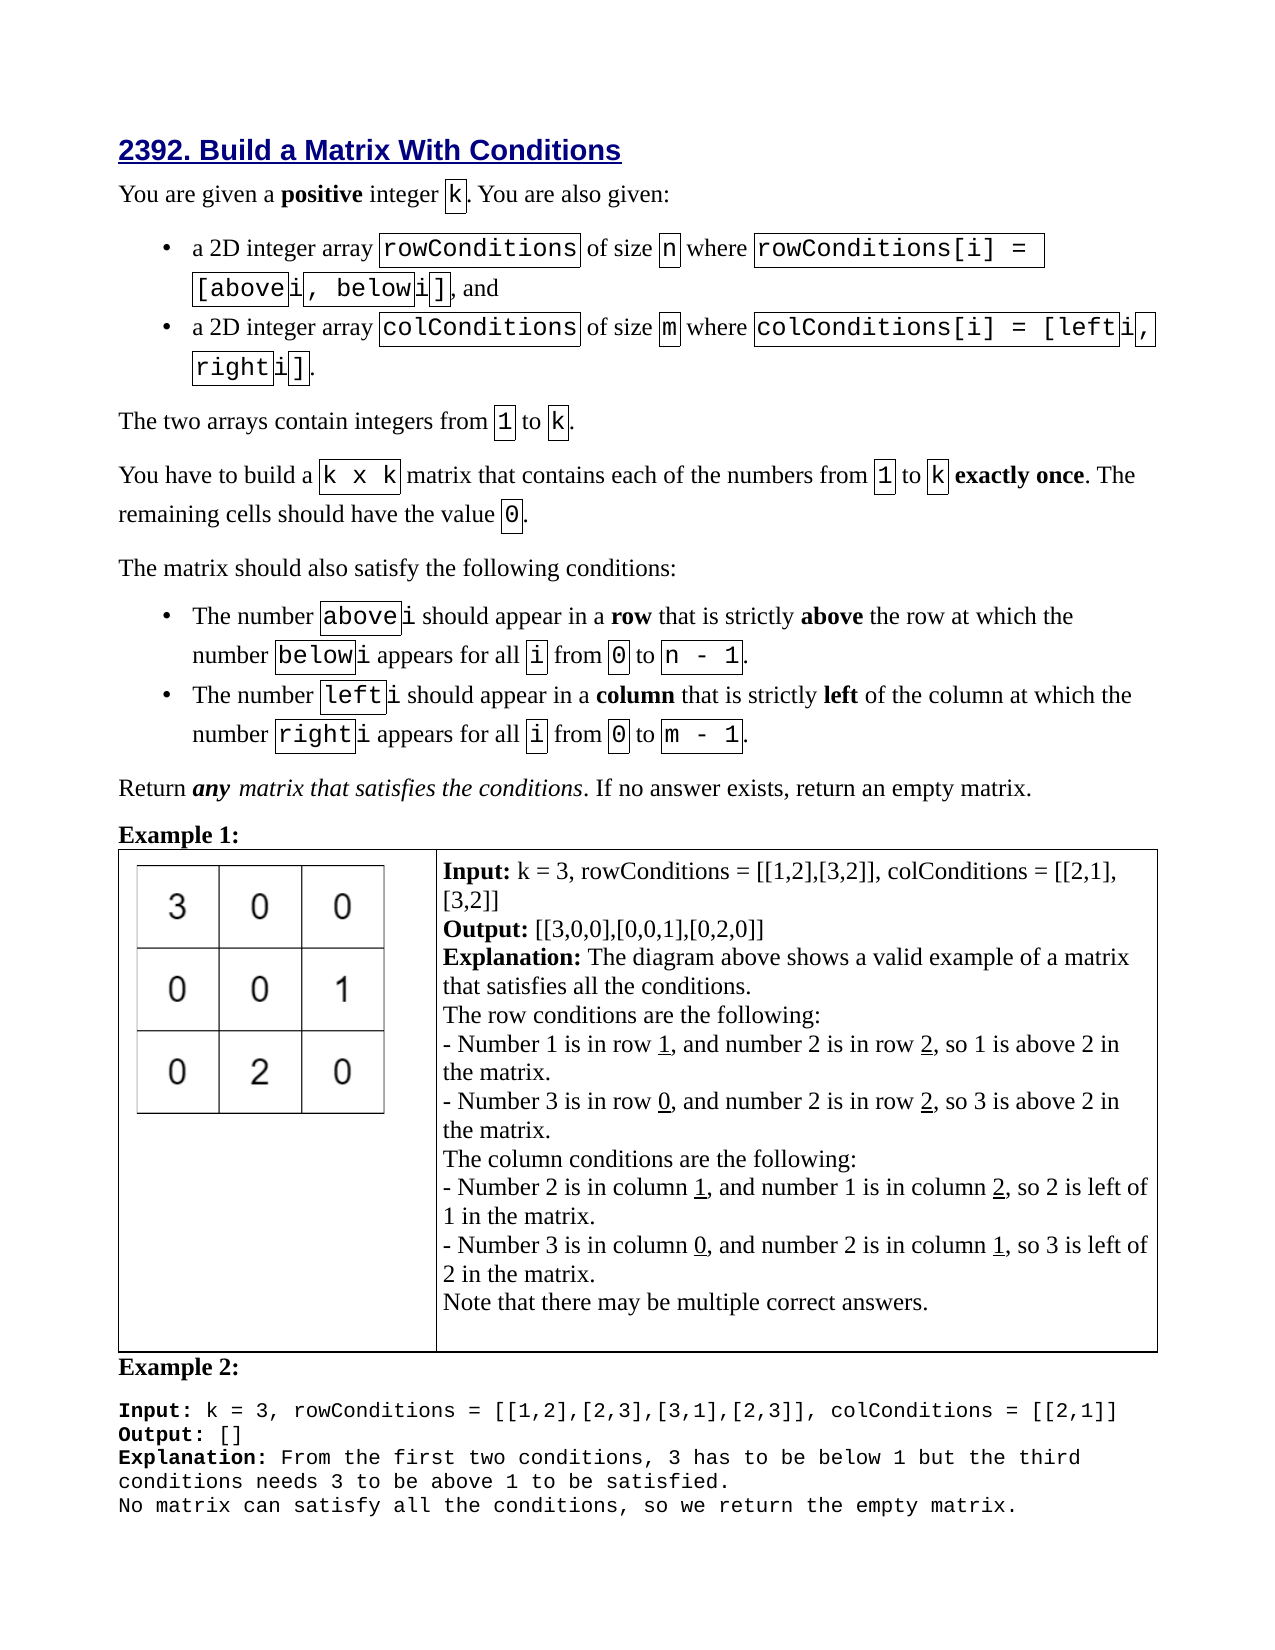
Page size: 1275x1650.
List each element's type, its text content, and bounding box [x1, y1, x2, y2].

text Explanation: From the first two conditions, 3 has to be below 1 but the third conditions needs 3 to be above 1 to be satisfied. [118, 1447, 1157, 1494]
list a 2D integer array rowConditions of size n where rowConditions[i] = [abovei, belowi], and [162, 233, 1157, 307]
text The two arrays contain integers from [118, 405, 494, 440]
text k [446, 180, 466, 213]
text . [569, 405, 1157, 440]
text Example 1: [118, 821, 1157, 849]
subtitle 2392. Build a Matrix With Conditions [118, 133, 1157, 166]
text to [516, 405, 548, 440]
text Input: k = 3, rowConditions = [[1,2],[2,3],[3,1],[2,3]], colConditions = [[2,1]] [118, 1400, 1157, 1424]
text Return any matrix that satisfies the conditions. If no answer exists, return an empty matrix. [118, 773, 1157, 802]
list The number lefti should appear in a column that is strictly left of the column at which the number righti appears for all i from 0 to m - 1. [162, 679, 1157, 753]
table_header Input: k = 3, rowConditions = [[1,2],[3,2]], colConditions = [[2,1],[3,2]] Output: [[3,0,0],[0,0,1],[0,2,0]] Explanation: The diagram above shows a valid example of a matrix that satisfies all the conditions. The row conditions are the following: - Number 1 is in row 1, and number 2 is in row 2, so 1 is above 2 in the matrix. - Number 3 is in row 0, and number 2 is in row 2, so 3 is above 2 in the matrix. The column conditions are the following: - Number 2 is in column 1, and number 1 is in column 2, so 2 is left of 1 in the matrix. - Number 3 is in column 0, and number 2 is in column 1, so 3 is left of 2 in the matrix. Note that there may be multiple correct answers. [437, 850, 1157, 1351]
text Output: [] [118, 1424, 1157, 1447]
text The matrix should also satisfy the following conditions: [118, 553, 1157, 582]
text k [549, 406, 568, 440]
text No matrix can satisfy all the conditions, so we return the empty matrix. [118, 1494, 1157, 1518]
text You are given a positive integer [118, 179, 445, 213]
text You have to build a k x k matrix that contains each of the numbers from 1 to k exactly once. The remaining cells should have the value 0. [118, 459, 1157, 533]
picture [136, 865, 385, 1114]
text Example 2: [118, 1353, 1157, 1381]
list a 2D integer array colConditions of size m where colConditions[i] = [lefti, righti]. [162, 312, 1157, 386]
text . You are also given: [467, 179, 1157, 213]
list The number abovei should appear in a row that is strictly above the row at which the number belowi appears for all i from 0 to n - 1. [162, 601, 1157, 674]
text 1 [495, 406, 515, 440]
table_header [119, 850, 436, 1351]
